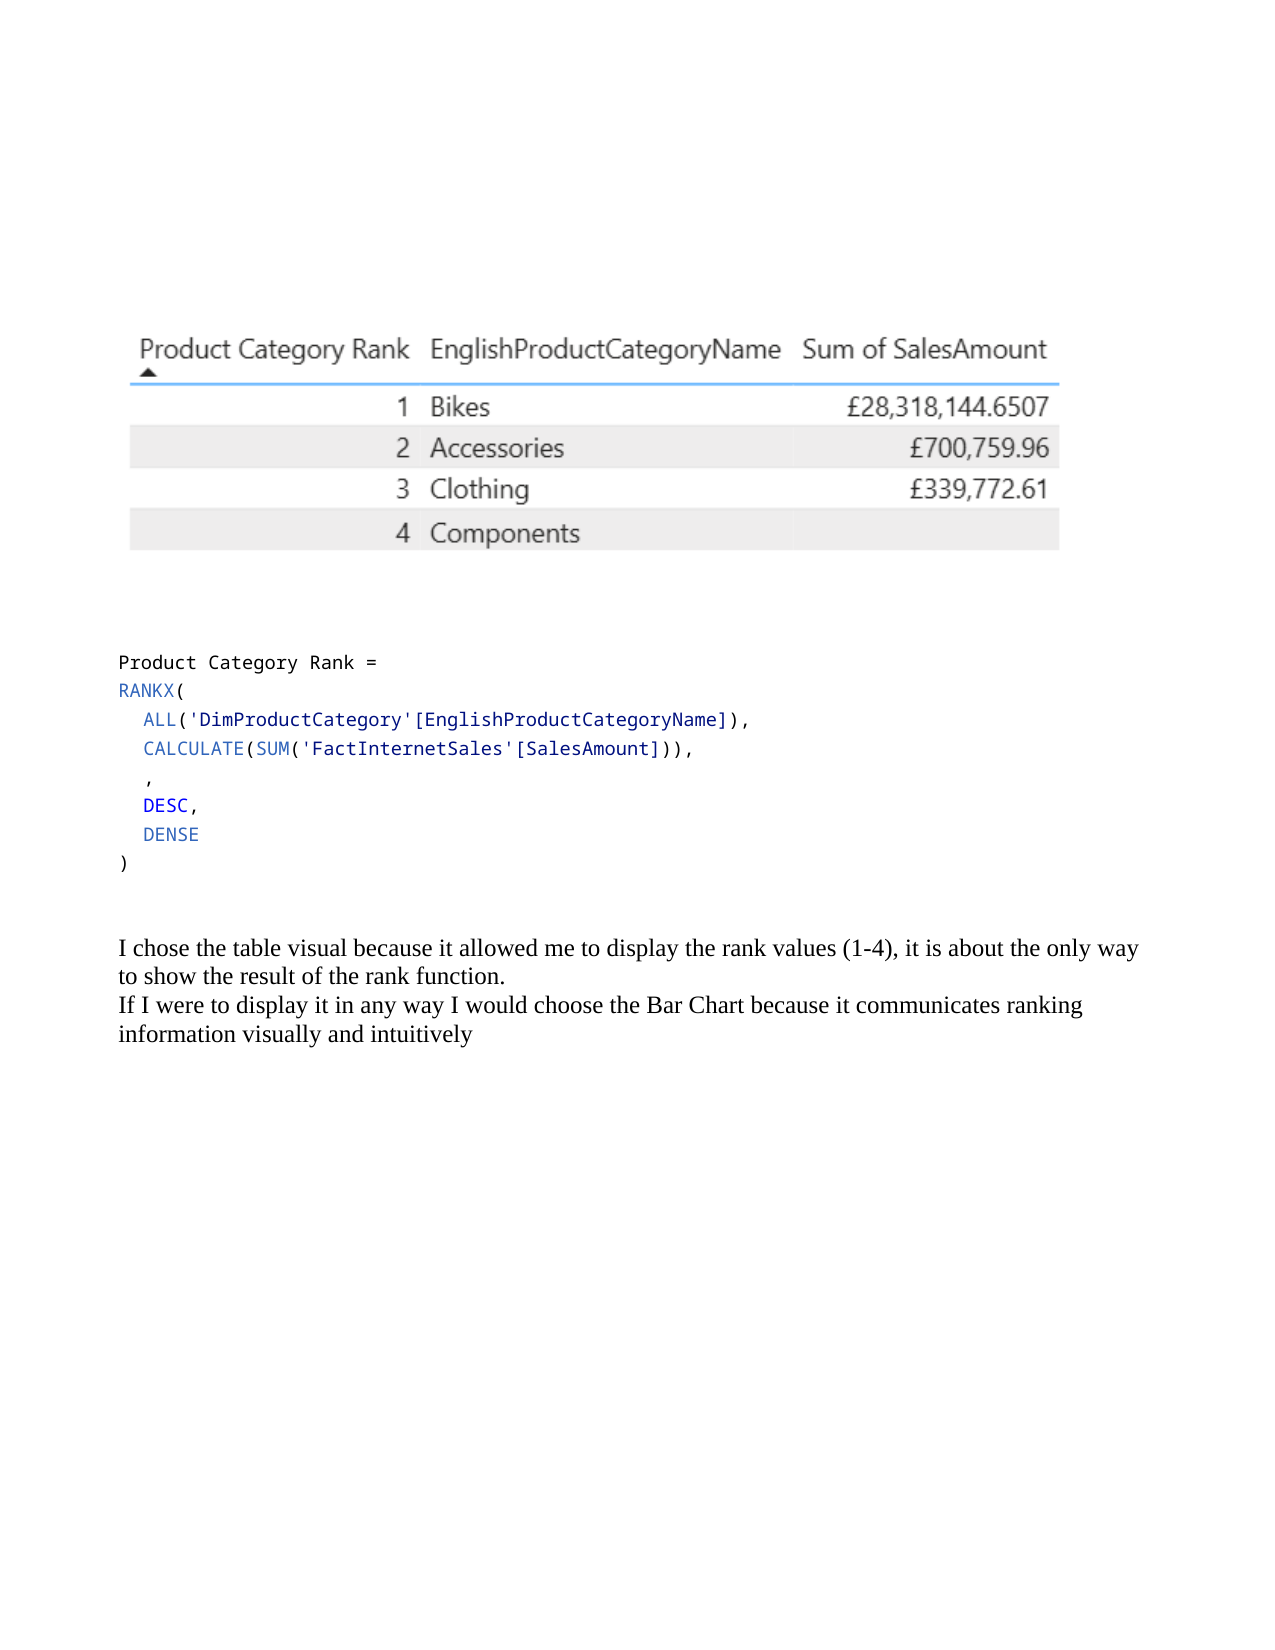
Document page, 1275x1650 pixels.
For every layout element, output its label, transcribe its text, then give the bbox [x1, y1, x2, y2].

text RANKX( [118, 675, 1157, 703]
text , [118, 761, 1157, 789]
text Product Category Rank = [118, 647, 1157, 675]
text DESC, [118, 789, 1157, 818]
text CALCULATE(SUM('FactInternetSales'[SalesAmount])), [118, 732, 1157, 761]
text DENSE [118, 818, 1157, 847]
text If I were to display it in any way I would choose the Bar Chart because it communicates ranking information visually and intuitively [118, 990, 1157, 1048]
text I chose the table visual because it allowed me to display the rank values (1-4), it is about the only way to show the result of the rank function. [118, 933, 1157, 990]
text ) [118, 847, 1157, 875]
text ALL('DimProductCategory'[EnglishProductCategoryName]), [118, 703, 1157, 732]
picture [103, 307, 1143, 561]
